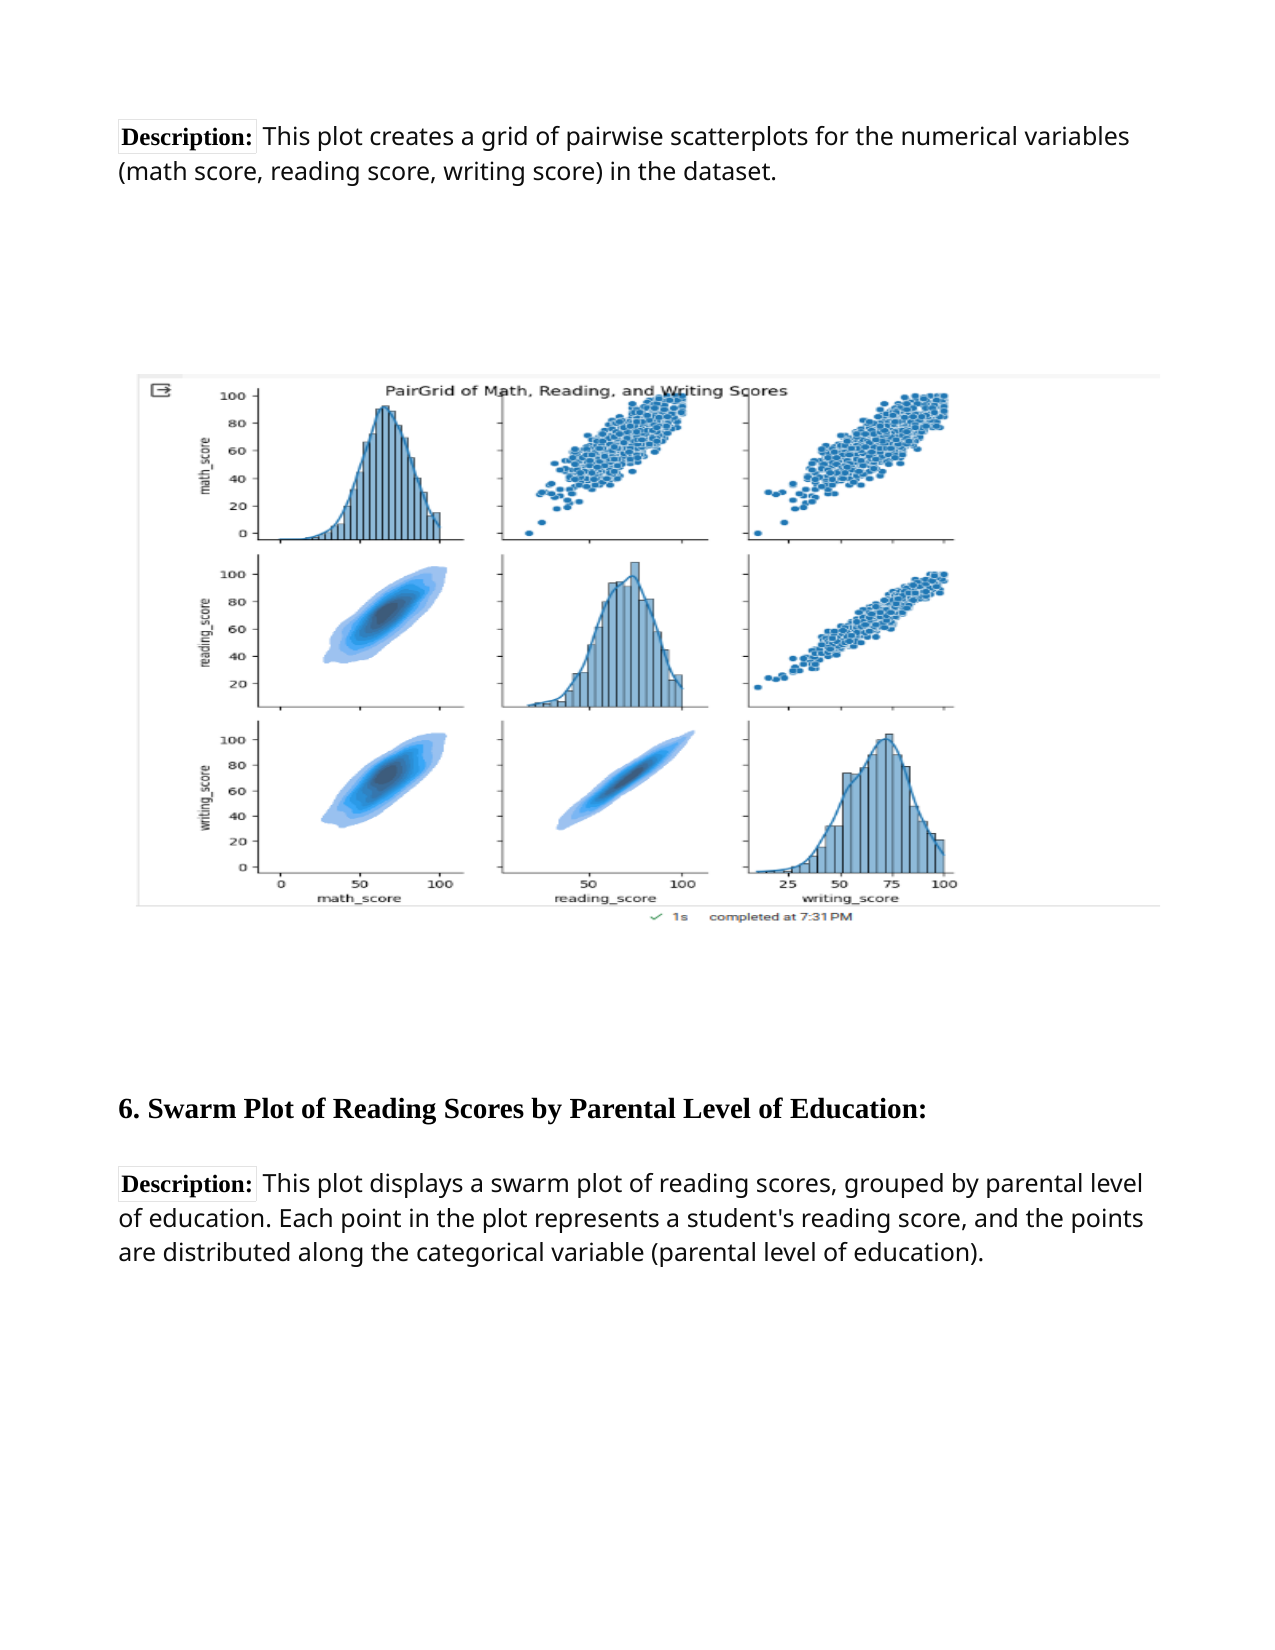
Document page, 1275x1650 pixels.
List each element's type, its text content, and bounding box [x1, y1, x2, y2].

picture [135, 374, 1161, 927]
subtitle 6. Swarm Plot of Reading Scores by Parental Level of Education: [118, 1091, 1157, 1124]
text Description: This plot displays a swarm plot of reading scores, grouped by parental level of education. Each point in the plot represents a student's reading score, and the points are distributed along the categorical variable (parental level of education). [118, 1166, 1157, 1269]
text Description: This plot creates a grid of pairwise scatterplots for the numerical variables (math score, reading score, writing score) in the dataset. [118, 118, 1157, 187]
